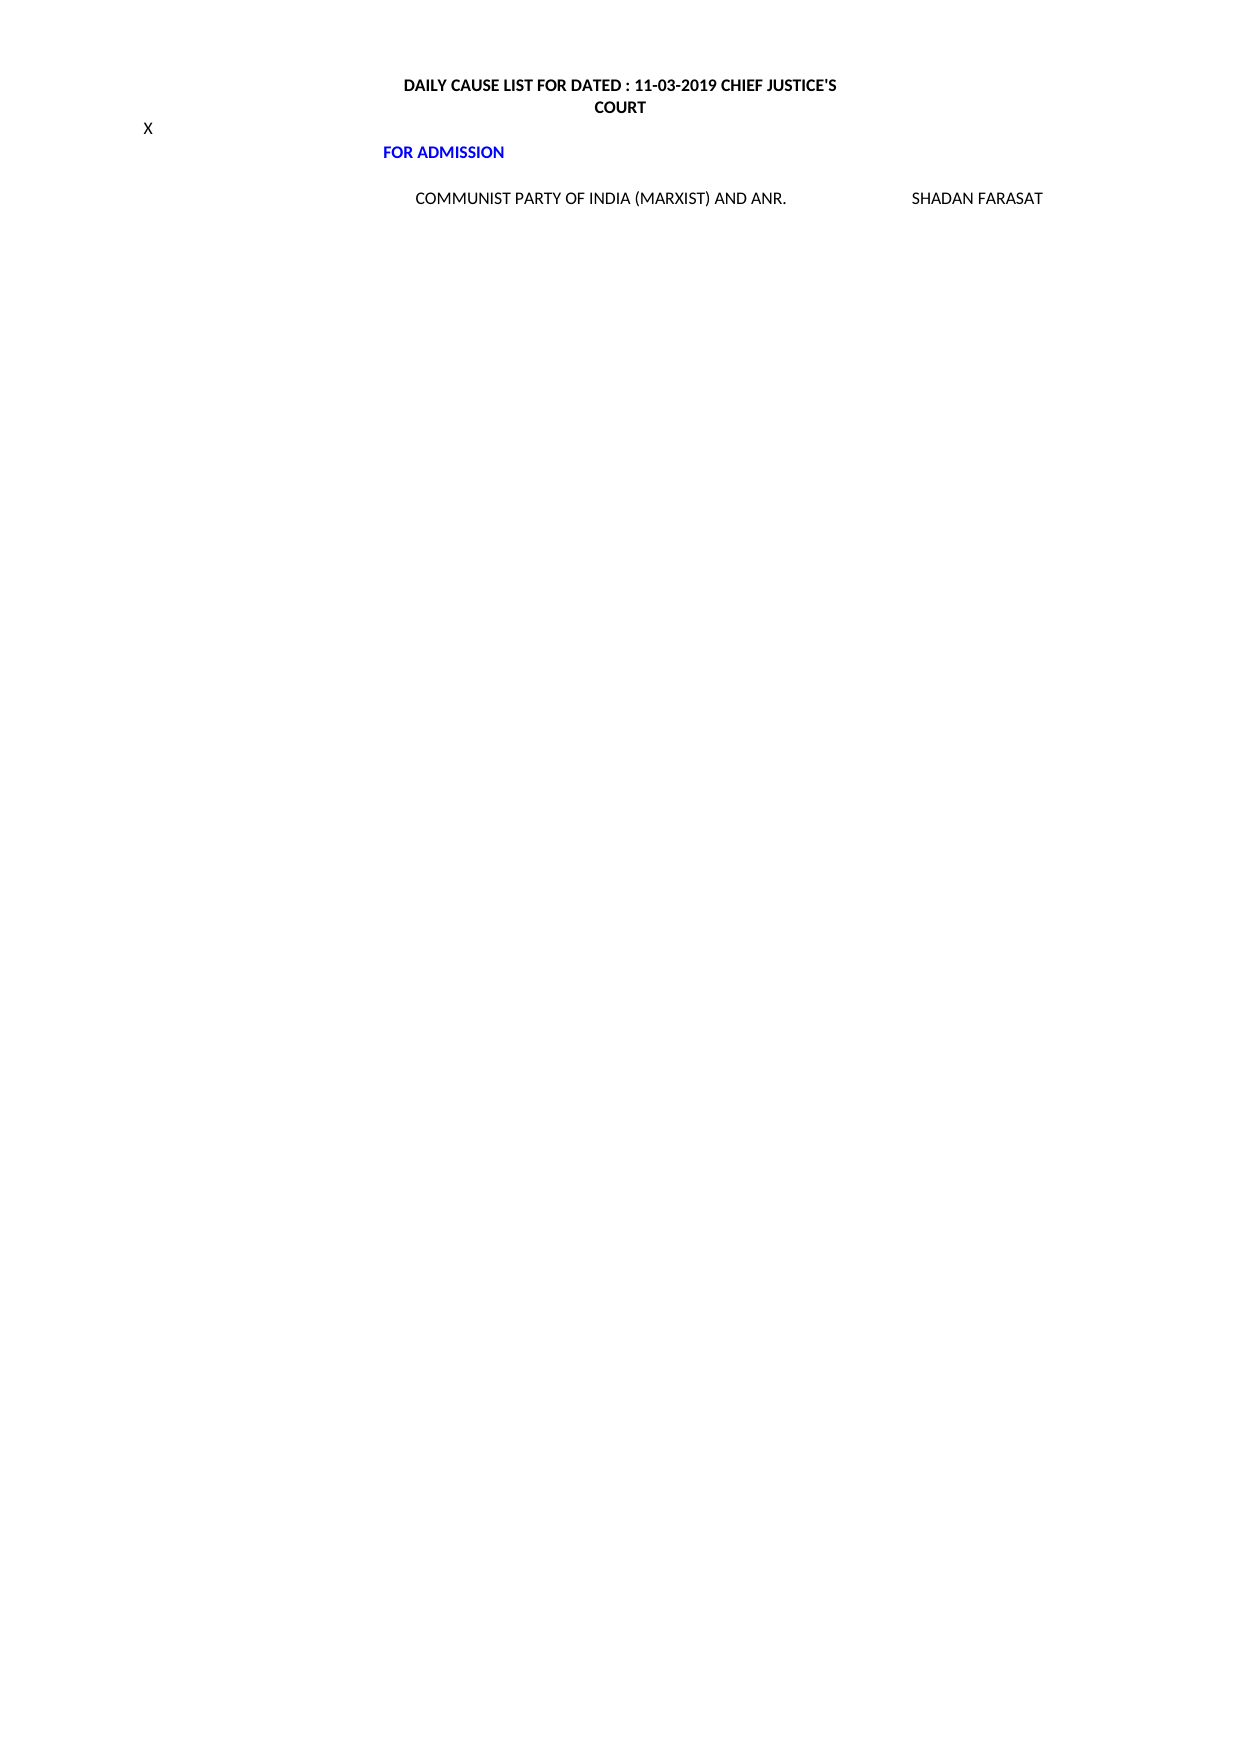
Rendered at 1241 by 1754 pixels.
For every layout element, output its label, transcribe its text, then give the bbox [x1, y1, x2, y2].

text X [143, 117, 1090, 139]
text COMMUNIST PARTY OF INDIA (MARXIST) AND ANR. SHADAN FARASAT [95, 182, 1043, 210]
text FOR ADMISSION [383, 141, 920, 162]
